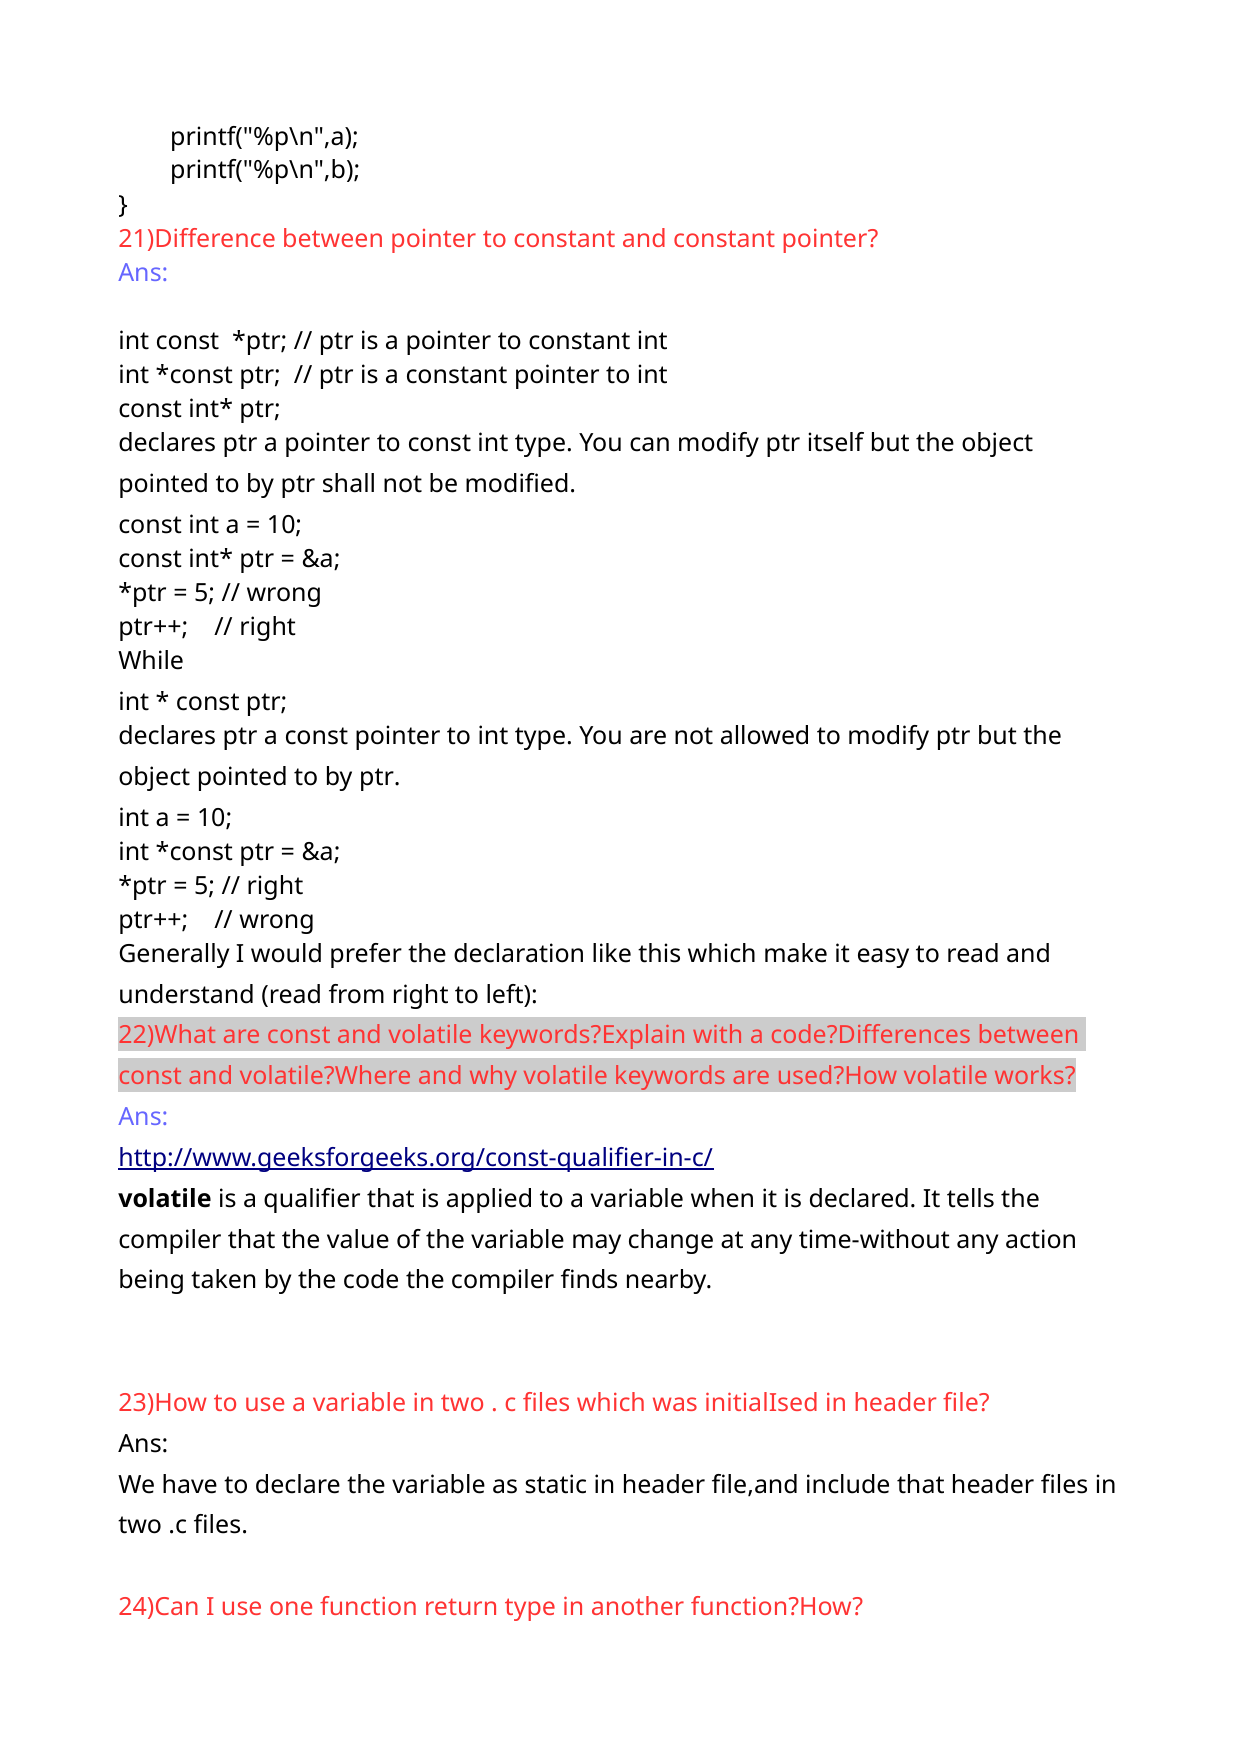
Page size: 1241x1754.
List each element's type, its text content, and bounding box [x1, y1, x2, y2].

text declares ptr a pointer to const int type. You can modify ptr itself but the object pointed to by ptr shall not be modified. [118, 425, 1122, 499]
text We have to declare the variable as static in header file,and include that header files in two .c files. [118, 1466, 1122, 1541]
text *ptr = 5; // right [118, 867, 1122, 901]
text Ans: [118, 1099, 1122, 1133]
text printf("%p\n",a); [118, 118, 1122, 152]
text const int a = 10; [118, 506, 1122, 540]
text volatile is a qualifier that is applied to a variable when it is declared. It tells the compiler that the value of the variable may change at any time-without any action being taken by the code the compiler finds nearby. [118, 1180, 1122, 1296]
text int *const ptr; // ptr is a constant pointer to int [118, 357, 1122, 391]
text http://www.geeksforgeeks.org/const-qualifier-in-c/ [118, 1139, 1122, 1174]
text int *const ptr = &a; [118, 833, 1122, 867]
text 21)Difference between pointer to constant and constant pointer? [118, 220, 1122, 254]
text declares ptr a const pointer to int type. You are not allowed to modify ptr but the object pointed to by ptr. [118, 717, 1122, 792]
text 22)What are const and volatile keywords?Explain with a code?Differences between const and volatile?Where and why volatile keywords are used?How volatile works? [118, 1017, 1122, 1092]
text 24)Can I use one function return type in another function?How? [118, 1589, 1122, 1623]
text printf("%p\n",b); [118, 152, 1122, 186]
text While [118, 643, 1122, 677]
text int a = 10; [118, 799, 1122, 833]
text Ans: [118, 254, 1122, 288]
text int * const ptr; [118, 683, 1122, 717]
text const int* ptr; [118, 391, 1122, 425]
text 23)How to use a variable in two . c files which was initialIsed in header file? [118, 1384, 1122, 1419]
text int const *ptr; // ptr is a pointer to constant int [118, 322, 1122, 357]
text Generally I would prefer the declaration like this which make it easy to read and understand (read from right to left): [118, 935, 1122, 1010]
text *ptr = 5; // wrong [118, 574, 1122, 608]
text const int* ptr = &a; [118, 540, 1122, 574]
text ptr++; // wrong [118, 901, 1122, 935]
text } [118, 186, 1122, 220]
text Ans: [118, 1425, 1122, 1459]
text ptr++; // right [118, 608, 1122, 643]
